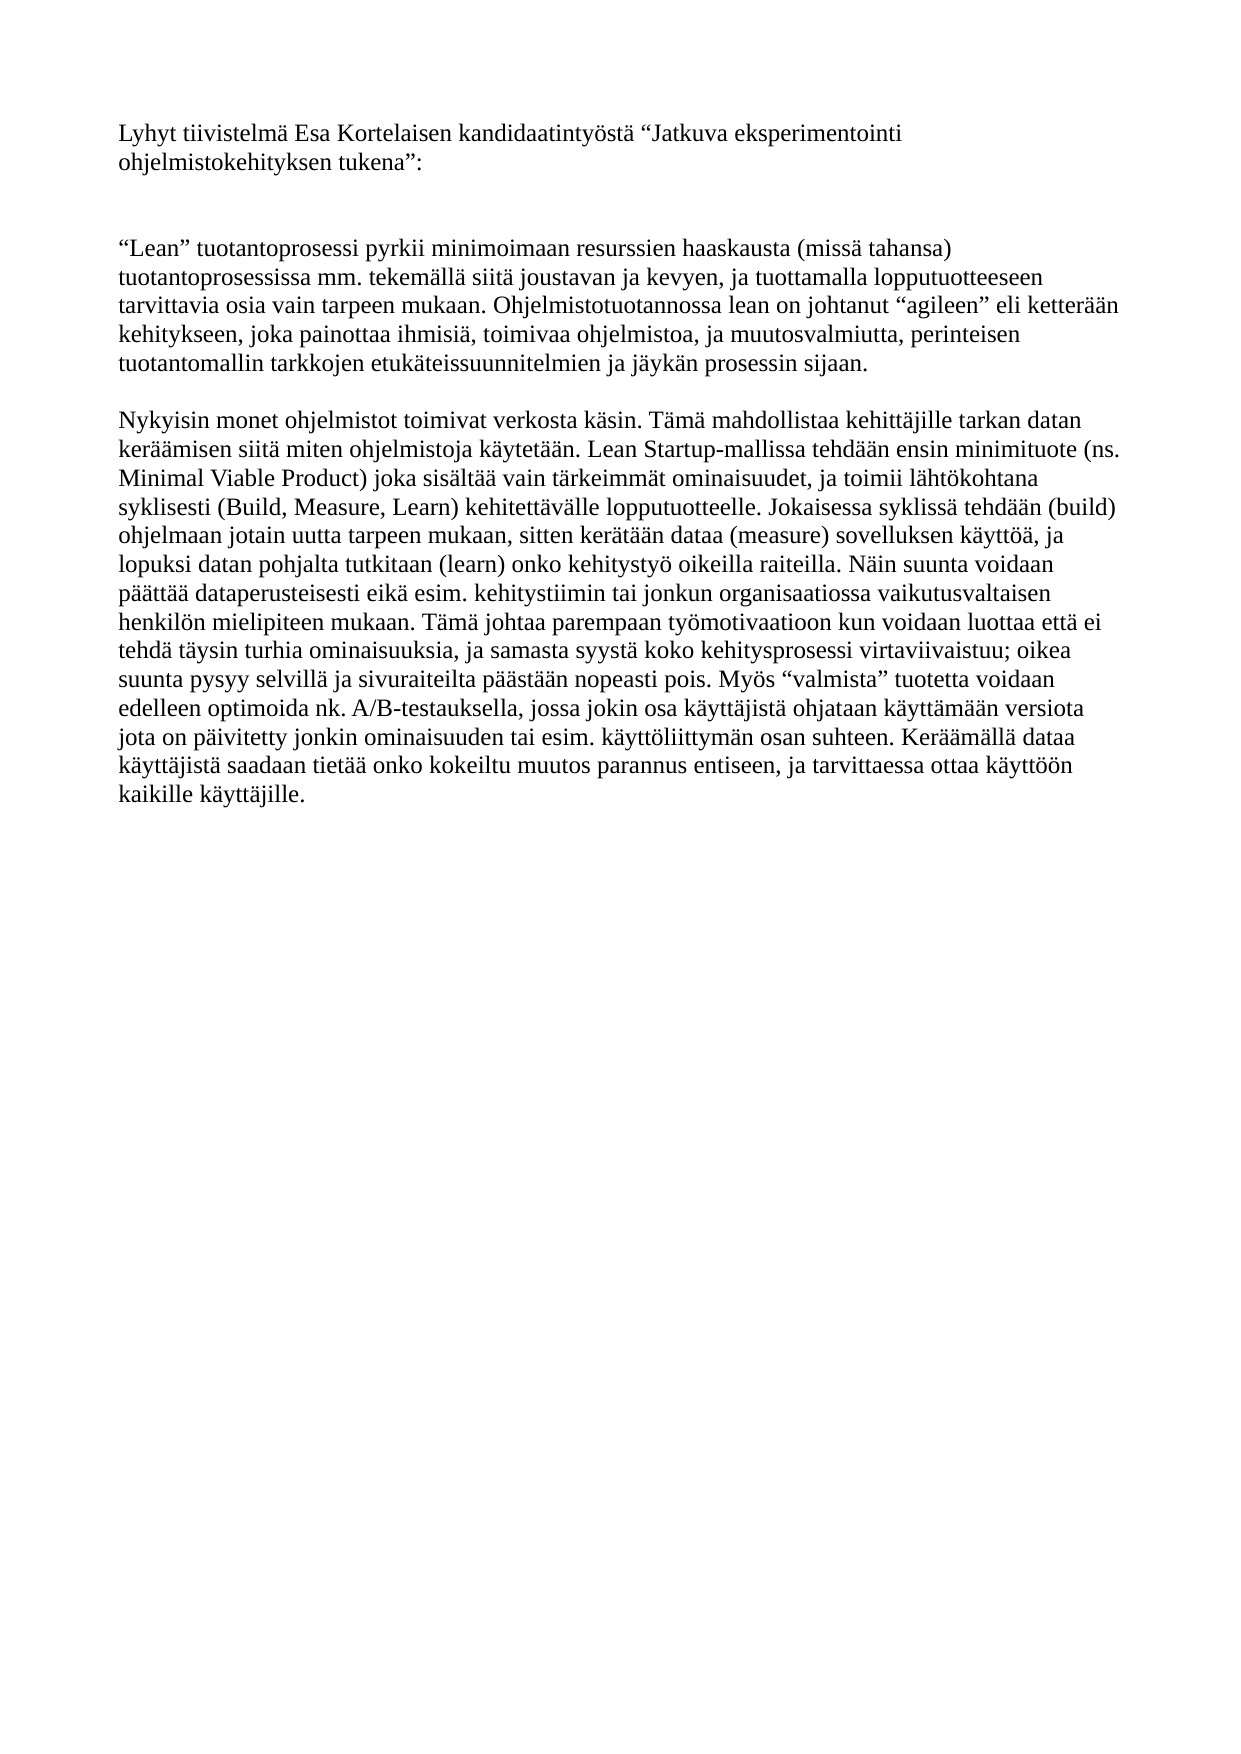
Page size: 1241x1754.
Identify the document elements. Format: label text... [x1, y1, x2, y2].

text “Lean” tuotantoprosessi pyrkii minimoimaan resurssien haaskausta (missä tahansa) tuotantoprosessissa mm. tekemällä siitä joustavan ja kevyen, ja tuottamalla lopputuotteeseen tarvittavia osia vain tarpeen mukaan. Ohjelmistotuotannossa lean on johtanut “agileen” eli ketterään kehitykseen, joka painottaa ihmisiä, toimivaa ohjelmistoa, ja muutosvalmiutta, perinteisen tuotantomallin tarkkojen etukäteissuunnitelmien ja jäykän prosessin sijaan. [118, 233, 1122, 377]
text Nykyisin monet ohjelmistot toimivat verkosta käsin. Tämä mahdollistaa kehittäjille tarkan datan keräämisen siitä miten ohjelmistoja käytetään. Lean Startup-mallissa tehdään ensin minimituote (ns. Minimal Viable Product) joka sisältää vain tärkeimmät ominaisuudet, ja toimii lähtökohtana syklisesti (Build, Measure, Learn) kehitettävälle lopputuotteelle. Jokaisessa syklissä tehdään (build) ohjelmaan jotain uutta tarpeen mukaan, sitten kerätään dataa (measure) sovelluksen käyttöä, ja lopuksi datan pohjalta tutkitaan (learn) onko kehitystyö oikeilla raiteilla. Näin suunta voidaan päättää dataperusteisesti eikä esim. kehitystiimin tai jonkun organisaatiossa vaikutusvaltaisen henkilön mielipiteen mukaan. Tämä johtaa parempaan työmotivaatioon kun voidaan luottaa että ei tehdä täysin turhia ominaisuuksia, ja samasta syystä koko kehitysprosessi virtaviivaistuu; oikea suunta pysyy selvillä ja sivuraiteilta päästään nopeasti pois. Myös “valmista” tuotetta voidaan edelleen optimoida nk. A/B-testauksella, jossa jokin osa käyttäjistä ohjataan käyttämään versiota jota on päivitetty jonkin ominaisuuden tai esim. käyttöliittymän osan suhteen. Keräämällä dataa käyttäjistä saadaan tietää onko kokeiltu muutos parannus entiseen, ja tarvittaessa ottaa käyttöön kaikille käyttäjille. [118, 406, 1122, 808]
text Lyhyt tiivistelmä Esa Kortelaisen kandidaatintyöstä “Jatkuva eksperimentointi ohjelmistokehityksen tukena”: [118, 118, 1122, 176]
